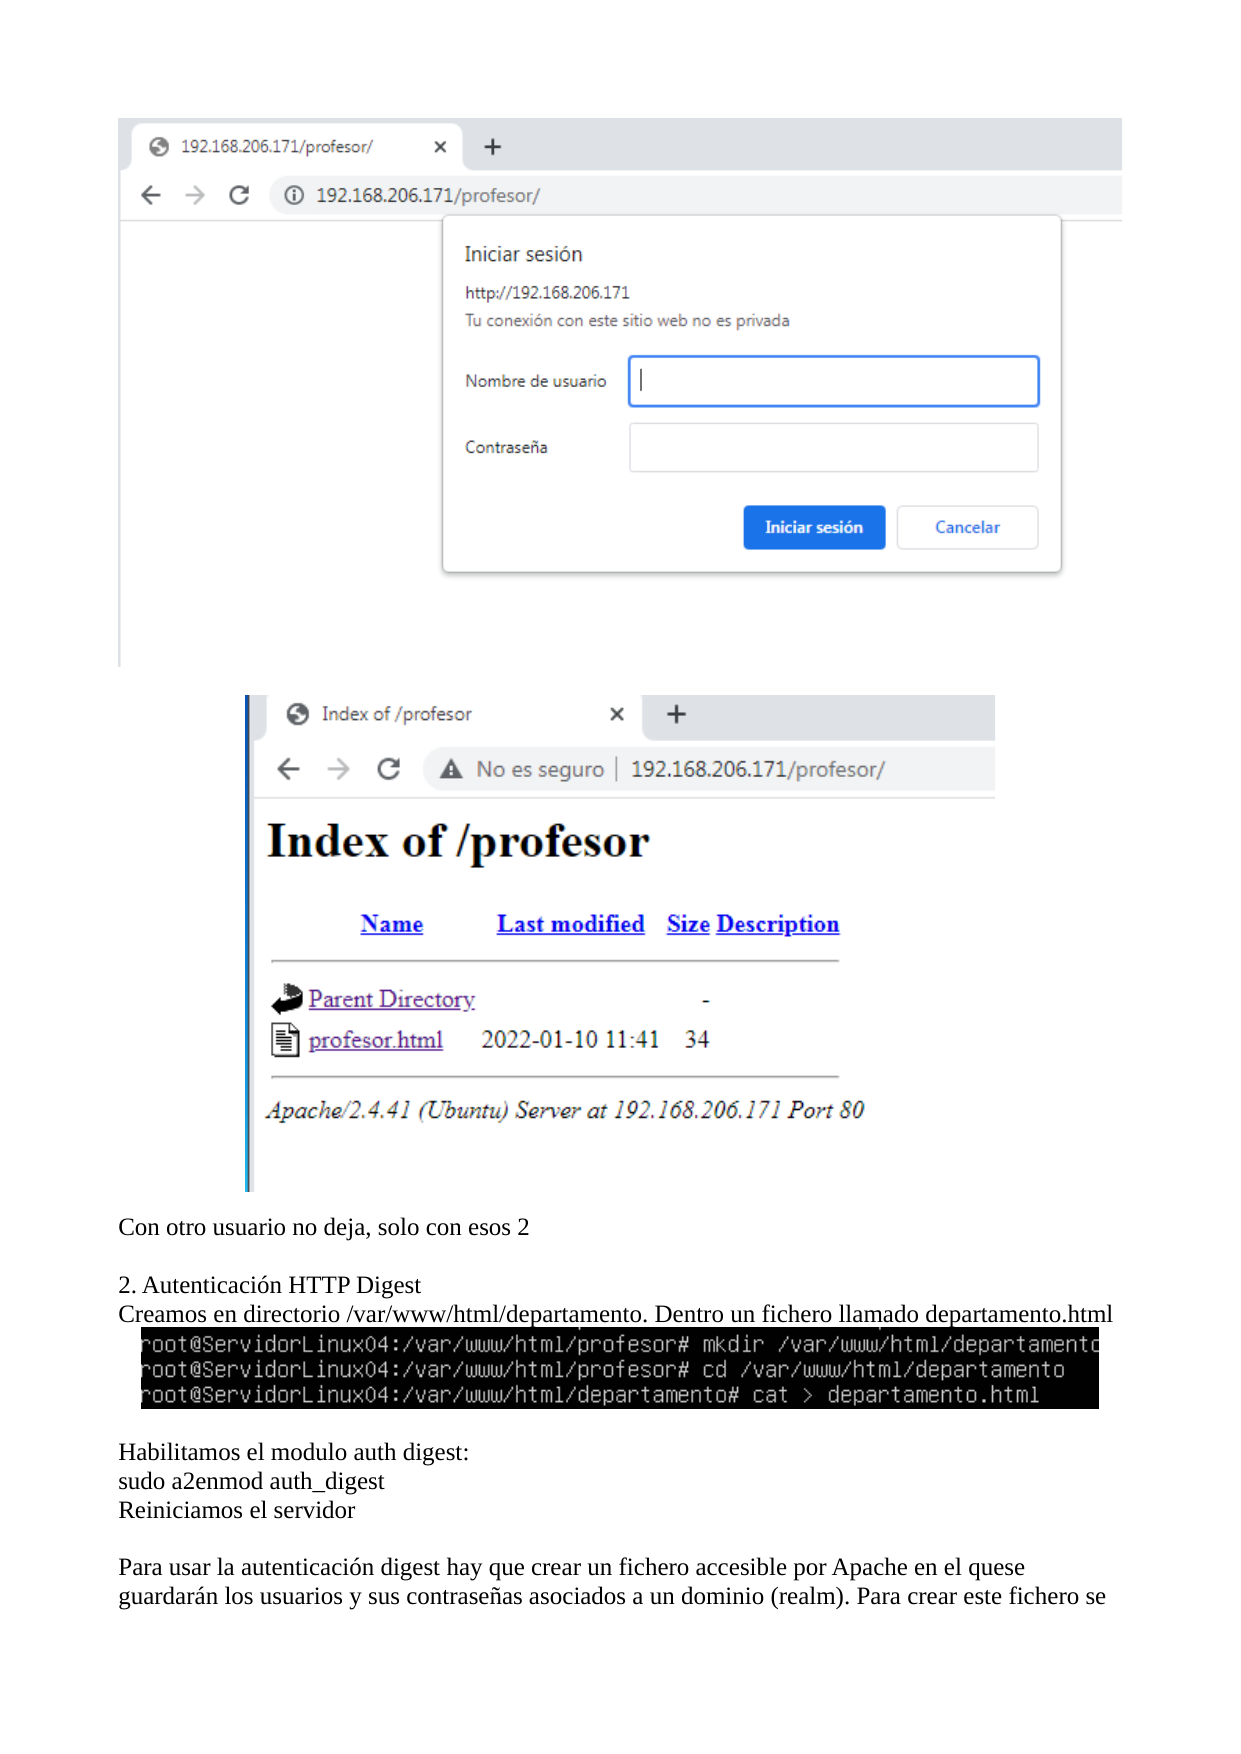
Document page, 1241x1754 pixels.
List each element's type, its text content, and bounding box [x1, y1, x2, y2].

text Creamos en directorio /var/www/html/departamento. Dentro un fichero llamado departamento.html [118, 1299, 1122, 1327]
text Habilitamos el modulo auth digest: [118, 1437, 1122, 1466]
text Para usar la autenticación digest hay que crear un fichero accesible por Apache en el quese guardarán los usuarios y sus contraseñas asociados a un dominio (realm). Para crear este fichero se [118, 1552, 1122, 1610]
picture [245, 695, 995, 1192]
text Con otro usuario no deja, solo con esos 2 [118, 1212, 1122, 1241]
picture [118, 118, 1123, 667]
text sudo a2enmod auth_digest [118, 1466, 1122, 1495]
text 2. Autenticación HTTP Digest [118, 1270, 1122, 1299]
text Reiniciamos el servidor [118, 1495, 1122, 1524]
picture [141, 1327, 1099, 1409]
